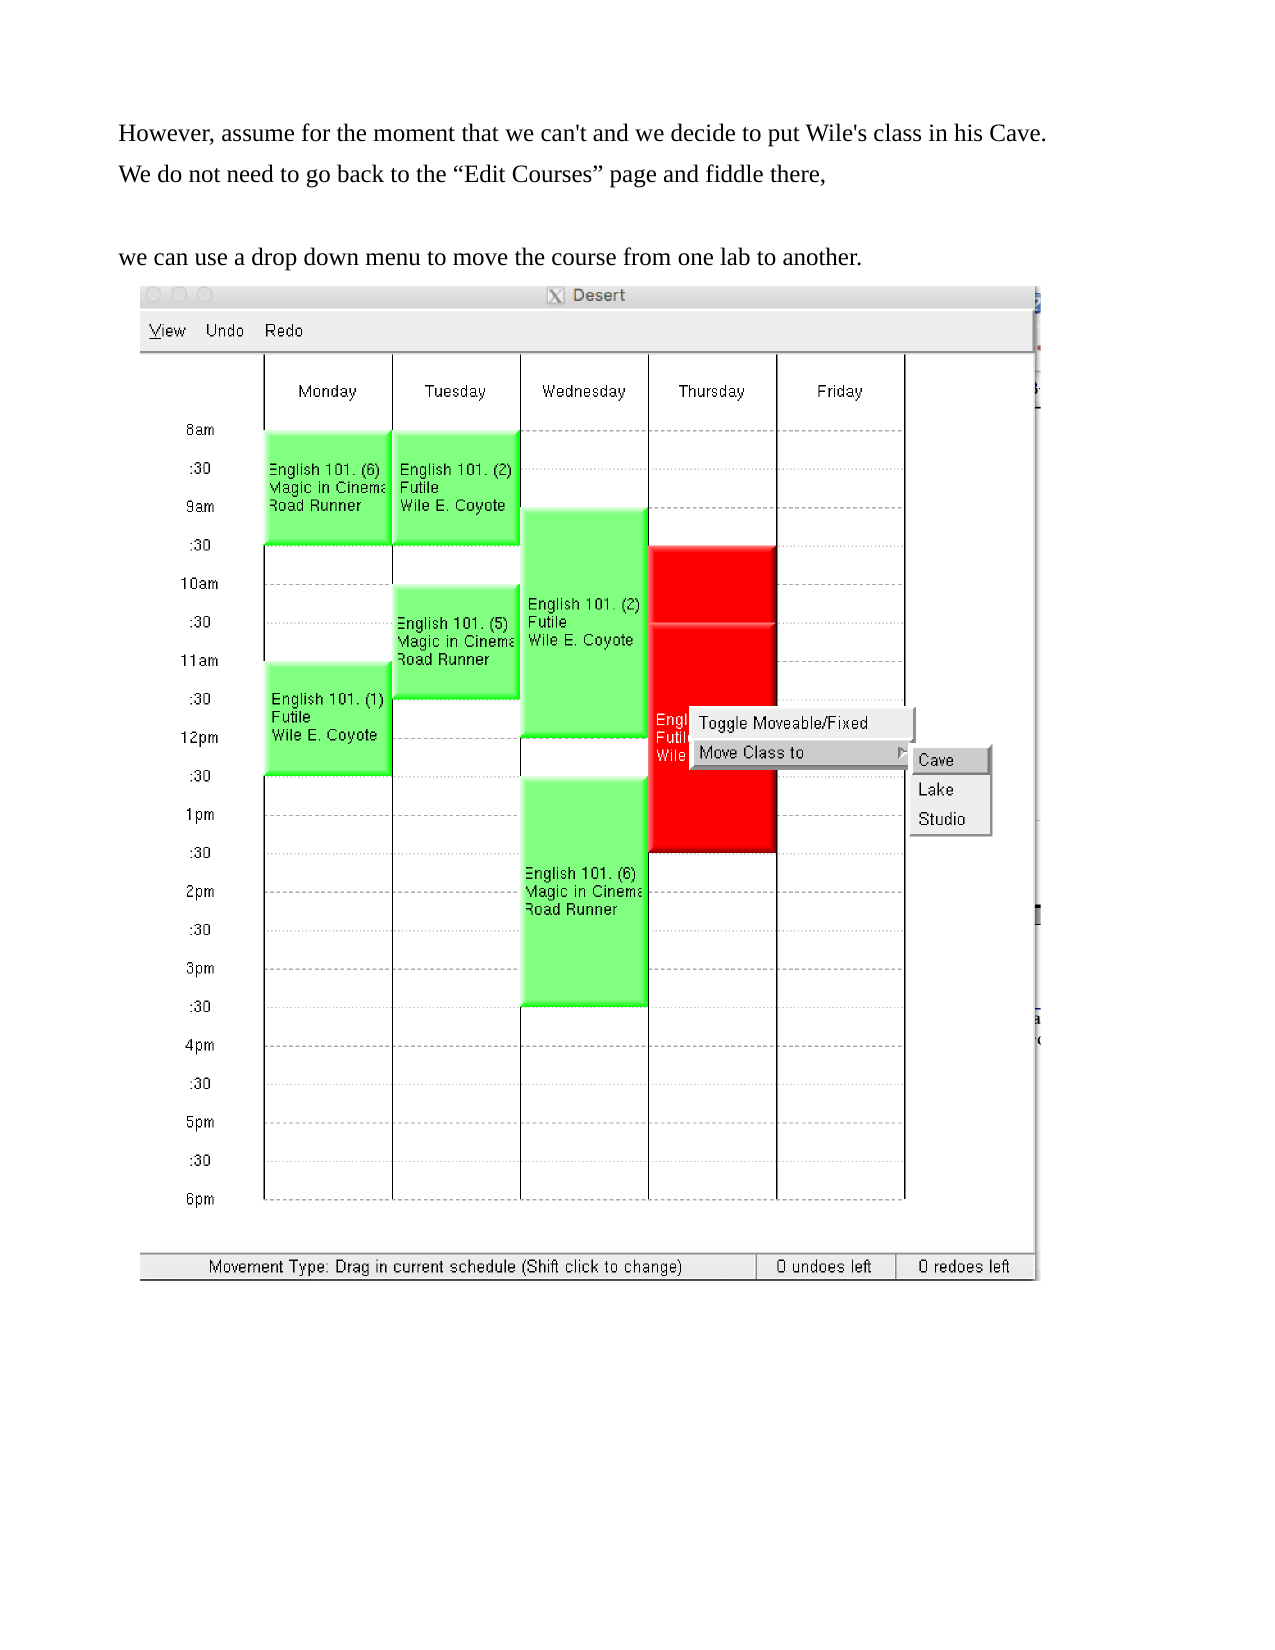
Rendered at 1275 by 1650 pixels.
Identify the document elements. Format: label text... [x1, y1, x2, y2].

text However, assume for the moment that we can't and we decide to put Wile's class in his Cave. [118, 118, 1157, 147]
picture [140, 286, 1041, 1281]
text we can use a drop down menu to move the course from one lab to another. [118, 242, 1157, 271]
text We do not need to go back to the “Edit Courses” page and fiddle there, [118, 159, 1157, 188]
